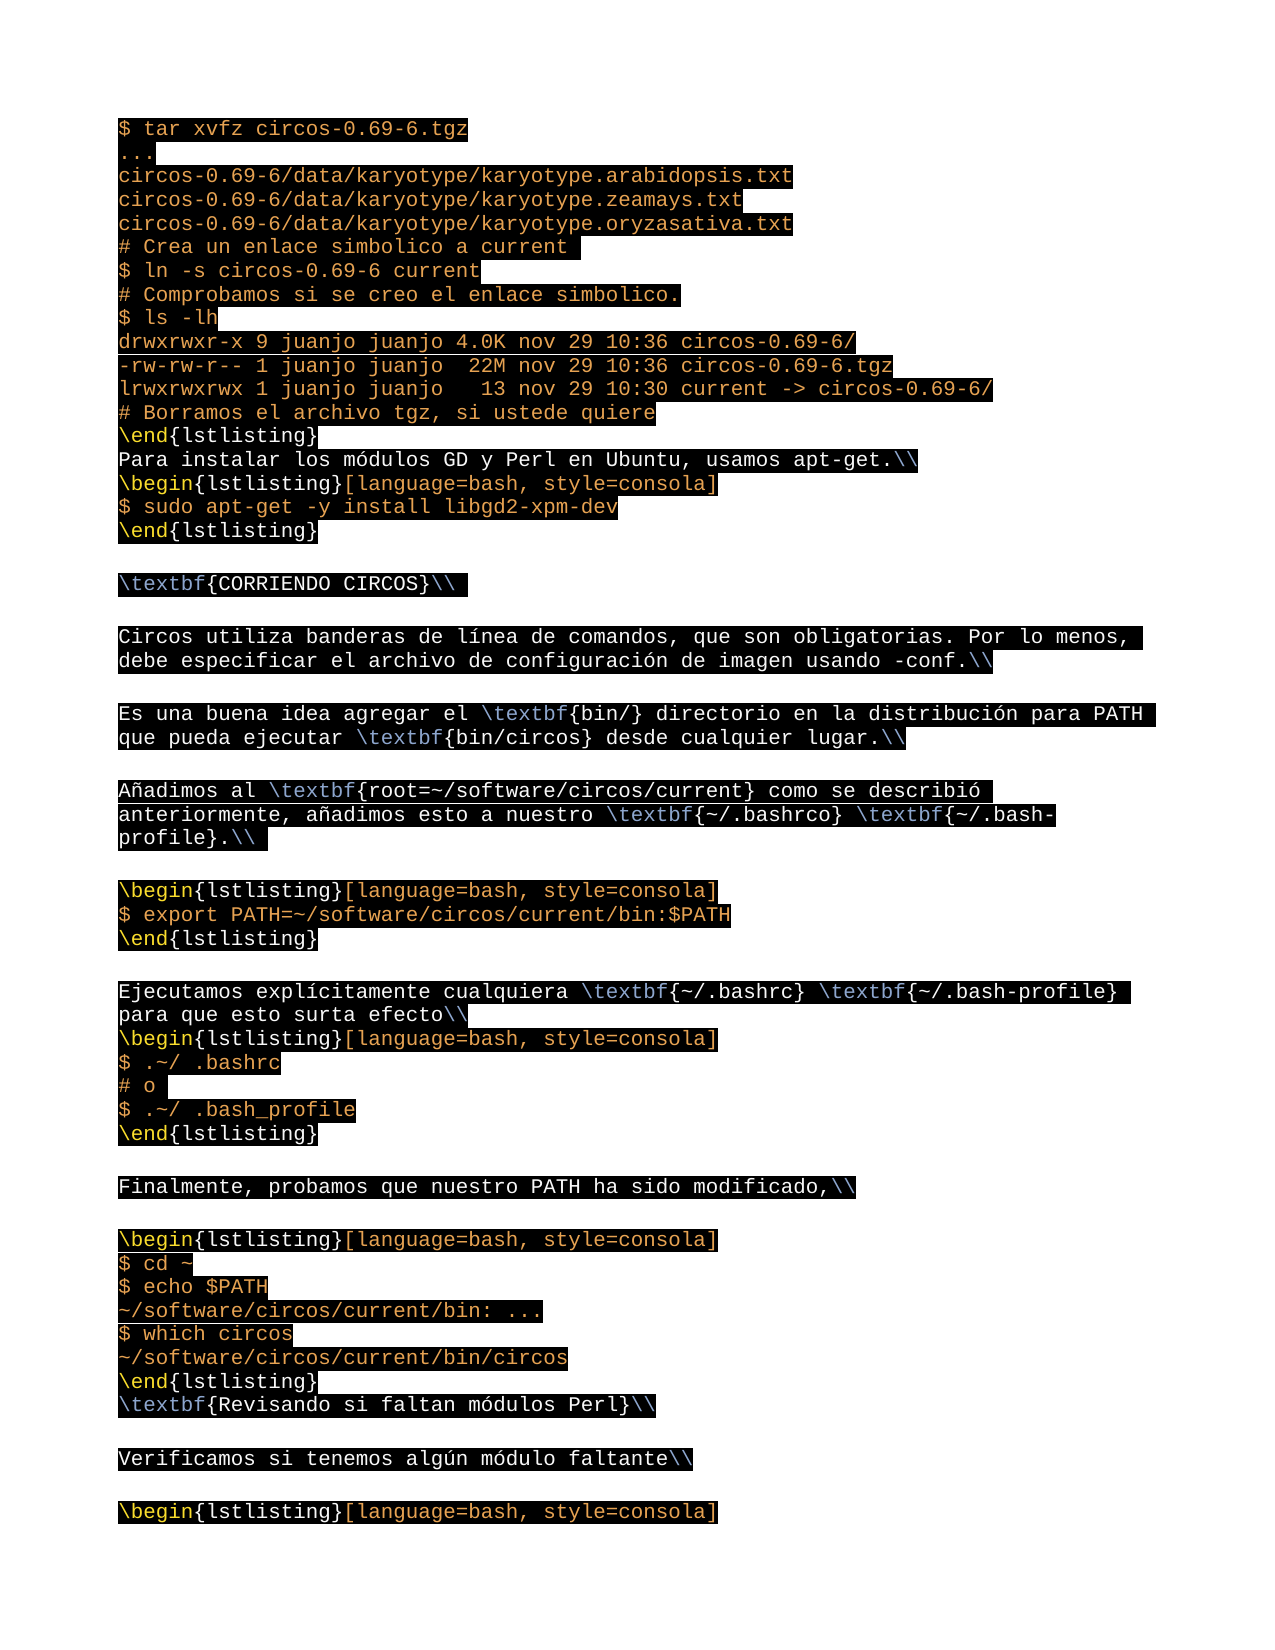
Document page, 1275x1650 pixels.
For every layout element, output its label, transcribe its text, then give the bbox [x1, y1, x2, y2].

text lrwxrwxrwx 1 juanjo juanjo 13 nov 29 10:30 current -> circos-0.69-6/ [118, 378, 1157, 402]
text $ tar xvfz circos-0.69-6.tgz [118, 118, 1157, 142]
text \end{lstlisting} [118, 426, 1157, 449]
text Es una buena idea agregar el \textbf{bin/} directorio en la distribución para PATH que pueda ejecutar \textbf{bin/circos} desde cualquier lugar.\\ [118, 703, 1157, 750]
text \end{lstlisting} [118, 520, 1157, 544]
text Añadimos al \textbf{root=~/software/circos/current} como se describió anteriormente, añadimos esto a nuestro \textbf{~/.bashrco} \textbf{~/.bash-profile}.\\ [118, 780, 1157, 851]
text Para instalar los módulos GD y Perl en Ubuntu, usamos apt-get.\\ [118, 449, 1157, 473]
text drwxrwxr-x 9 juanjo juanjo 4.0K nov 29 10:36 circos-0.69-6/ [118, 331, 1157, 354]
text ... [118, 142, 1157, 165]
text Circos utiliza banderas de línea de comandos, que son obligatorias. Por lo menos, debe especificar el archivo de configuración de imagen usando -conf.\\ [118, 626, 1157, 674]
text $ which circos [118, 1323, 1157, 1347]
text $ export PATH=~/software/circos/current/bin:$PATH [118, 904, 1157, 928]
text circos-0.69-6/data/karyotype/karyotype.zeamays.txt [118, 189, 1157, 213]
text Verificamos si tenemos algún módulo faltante\\ [118, 1447, 1157, 1471]
text # Crea un enlace simbolico a current [118, 236, 1157, 260]
text \textbf{Revisando si faltan módulos Perl}\\ [118, 1394, 1157, 1418]
text \textbf{CORRIENDO CIRCOS}\\ [118, 573, 1157, 597]
text Finalmente, probamos que nuestro PATH ha sido modificado,\\ [118, 1176, 1157, 1199]
text # Borramos el archivo tgz, si ustede quiere [118, 402, 1157, 426]
text \begin{lstlisting}[language=bash, style=consola] [118, 1229, 1157, 1252]
text Ejecutamos explícitamente cualquiera \textbf{~/.bashrc} \textbf{~/.bash-profile} para que esto surta efecto\\ [118, 981, 1157, 1028]
text \end{lstlisting} [118, 1371, 1157, 1394]
text \begin{lstlisting}[language=bash, style=consola] [118, 473, 1157, 496]
text circos-0.69-6/data/karyotype/karyotype.oryzasativa.txt [118, 213, 1157, 236]
text # Comprobamos si se creo el enlace simbolico. [118, 284, 1157, 307]
text ~/software/circos/current/bin/circos [118, 1347, 1157, 1371]
text \end{lstlisting} [118, 928, 1157, 951]
text # o [118, 1075, 1157, 1099]
text $ ln -s circos-0.69-6 current [118, 260, 1157, 284]
text \begin{lstlisting}[language=bash, style=consola] [118, 1501, 1157, 1524]
text $ .~/ .bashrc [118, 1052, 1157, 1075]
text $ sudo apt-get -y install libgd2-xpm-dev [118, 496, 1157, 520]
text -rw-rw-r-- 1 juanjo juanjo 22M nov 29 10:36 circos-0.69-6.tgz [118, 354, 1157, 378]
text \end{lstlisting} [118, 1123, 1157, 1146]
text \begin{lstlisting}[language=bash, style=consola] [118, 1028, 1157, 1052]
text circos-0.69-6/data/karyotype/karyotype.arabidopsis.txt [118, 165, 1157, 189]
text $ echo $PATH [118, 1276, 1157, 1300]
text $ ls -lh [118, 307, 1157, 331]
text $ .~/ .bash_profile [118, 1099, 1157, 1123]
text \begin{lstlisting}[language=bash, style=consola] [118, 880, 1157, 904]
text ~/software/circos/current/bin: ... [118, 1300, 1157, 1323]
text $ cd ~ [118, 1252, 1157, 1276]
